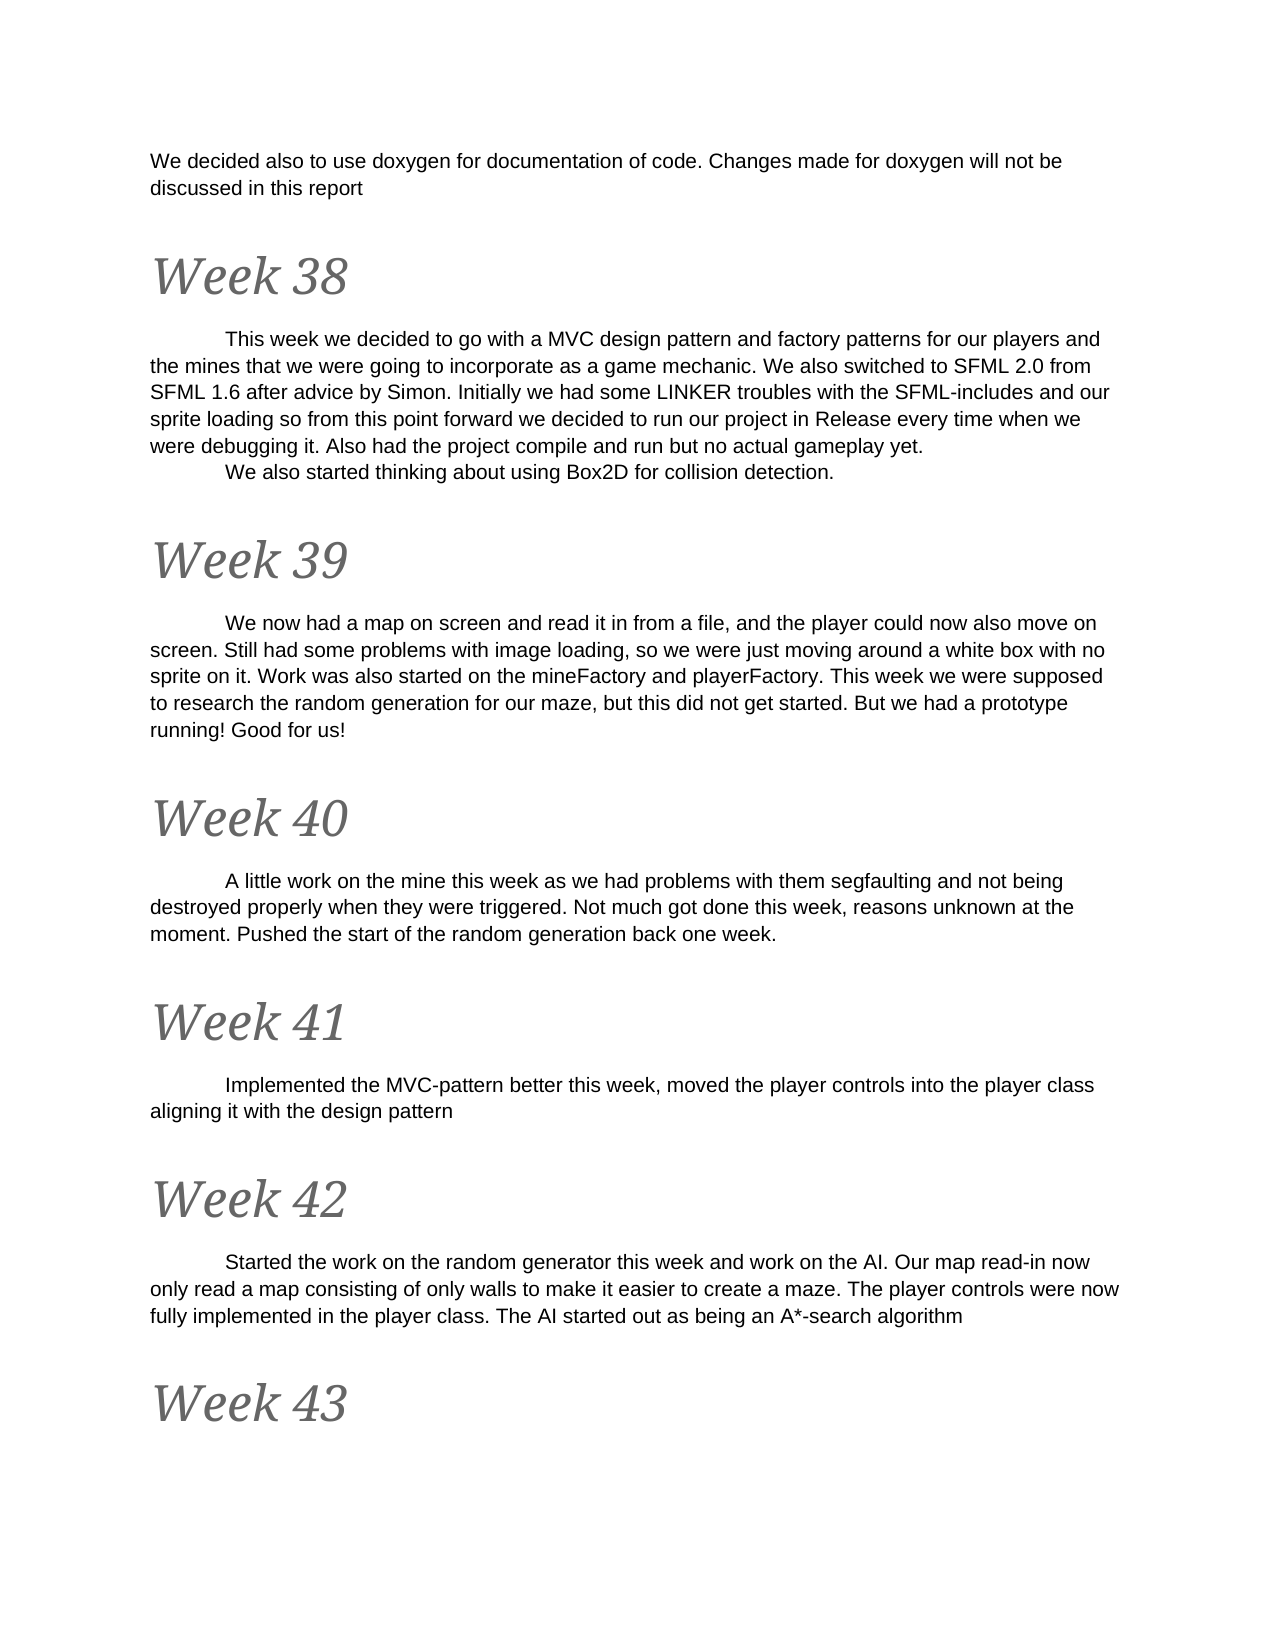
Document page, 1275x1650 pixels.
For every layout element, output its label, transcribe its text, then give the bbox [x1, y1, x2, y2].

text This week we decided to go with a MVC design pattern and factory patterns for our players and the mines that we were going to incorporate as a game mechanic. We also switched to SFML 2.0 from SFML 1.6 after advice by Simon. Initially we had some LINKER troubles with the SFML-includes and our sprite loading so from this point forward we decided to run our project in Release every time when we were debugging it. Also had the project compile and run but no actual gameplay yet. [150, 327, 1125, 457]
text We decided also to use doxygen for documentation of code. Changes made for doxygen will not be discussed in this report [150, 150, 1125, 200]
subtitle Week 43 [150, 1368, 1125, 1436]
subtitle Week 38 [150, 241, 1125, 309]
text We now had a map on screen and read it in from a file, and the player could now also move on screen. Still had some problems with image loading, so we were just moving around a white box with no sprite on it. Work was also started on the mineFactory and playerFactory. This week we were supposed to research the random generation for our maze, but this did not get started. But we had a prototype running! Good for us! [150, 612, 1125, 742]
subtitle Week 41 [150, 987, 1125, 1055]
text We also started thinking about using Box2D for collision detection. [150, 461, 1125, 484]
text Implemented the MVC-pattern better this week, moved the player controls into the player class aligning it with the design pattern [150, 1073, 1125, 1123]
subtitle Week 39 [150, 525, 1125, 593]
text Started the work on the random generator this week and work on the AI. Our map read-in now only read a map consisting of only walls to make it easier to create a maze. The player controls were now fully implemented in the player class. The AI started out as being an A*-search algorithm [150, 1251, 1125, 1327]
text A little work on the mine this week as we had problems with them segfaulting and not being destroyed properly when they were triggered. Not much got done this week, reasons unknown at the moment. Pushed the start of the random generation back one week. [150, 869, 1125, 946]
subtitle Week 40 [150, 782, 1125, 851]
subtitle Week 42 [150, 1164, 1125, 1232]
